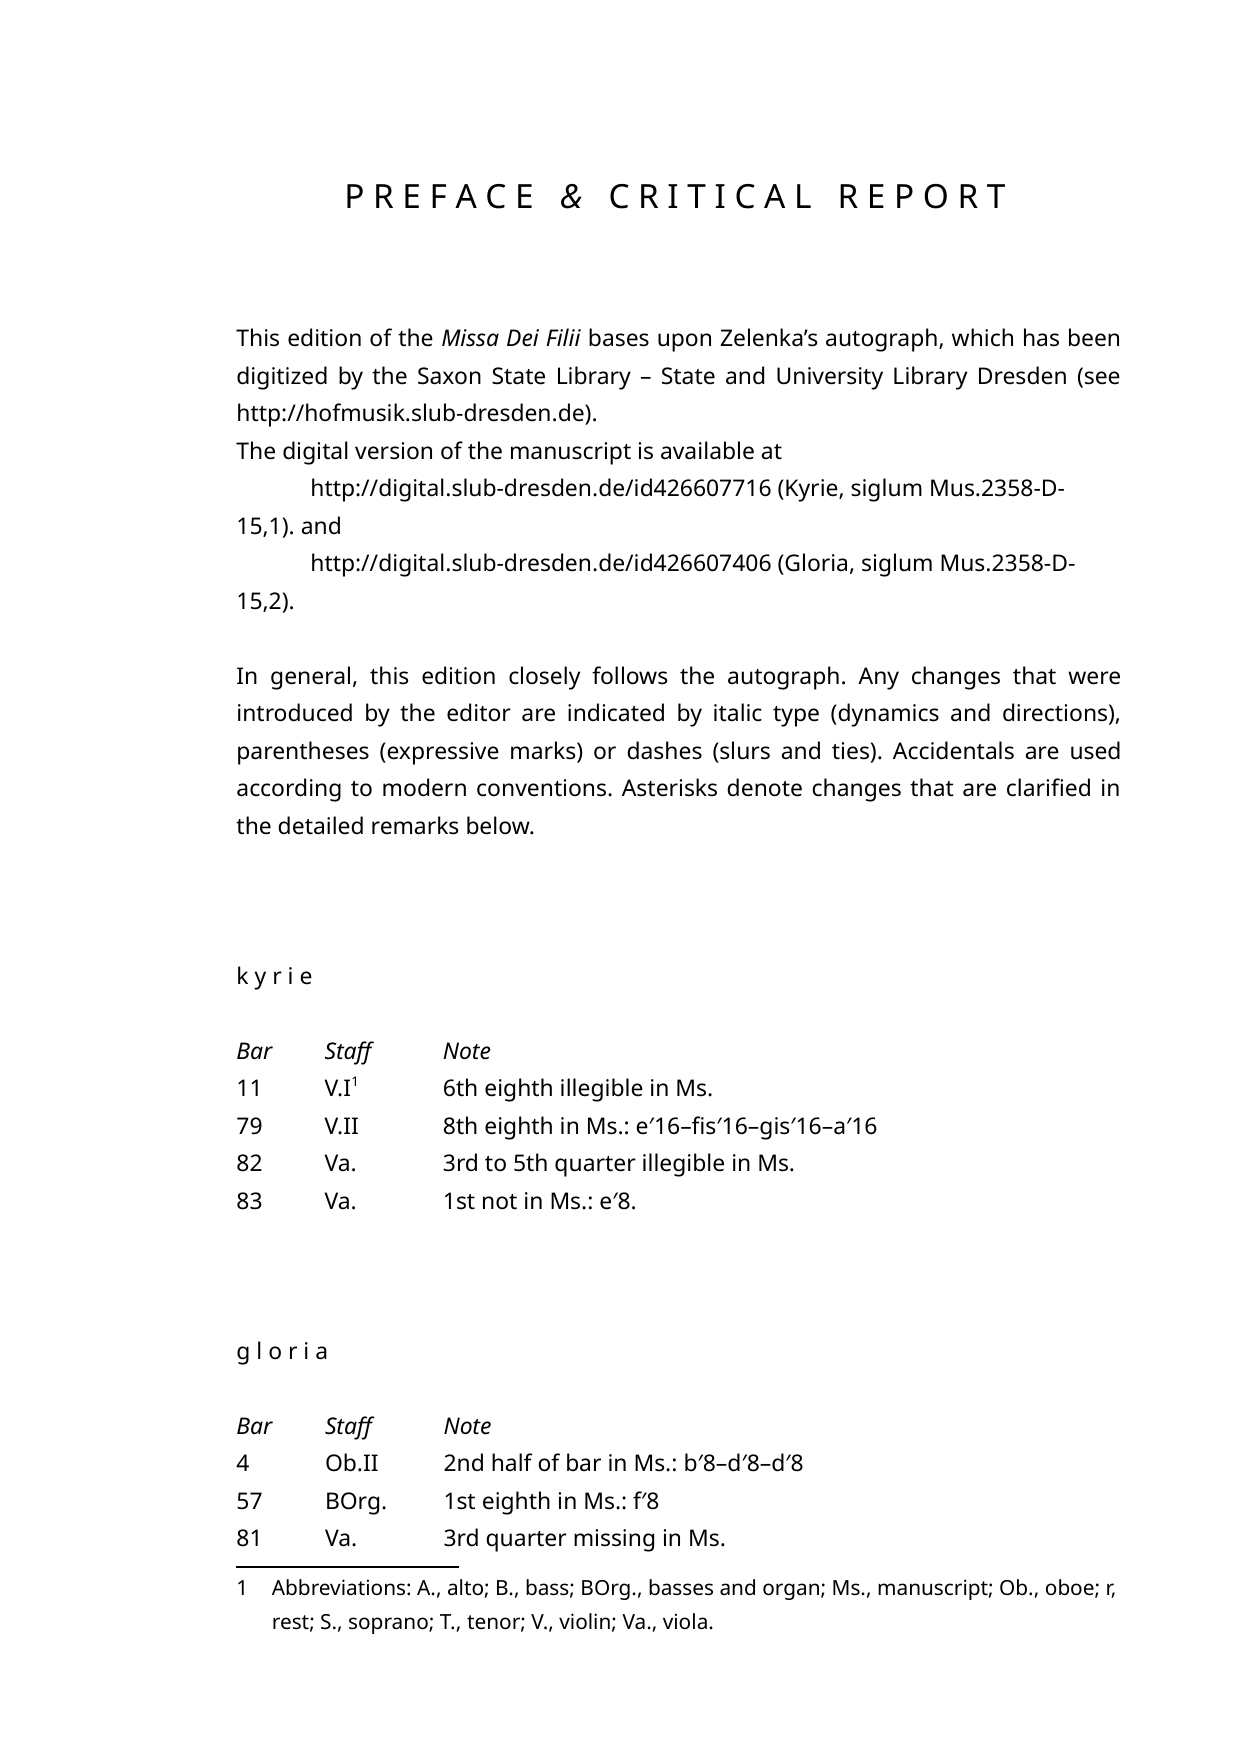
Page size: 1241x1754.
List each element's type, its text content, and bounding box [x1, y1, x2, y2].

text In general, this edition closely follows the autograph. Any changes that were introduced by the editor are indicated by italic type (dynamics and directions), parentheses (expressive marks) or dashes (slurs and ties). Accidentals are used according to modern conventions. Asterisks denote changes that are clarified in the detailed remarks below. [236, 660, 1122, 841]
text P R E F A C E & C R I T I C A L R E P O R T [236, 173, 1122, 218]
text Bar Staff Note 11 V.I 6th eighth illegible in Ms. 79 V.II 8th eighth in Ms.: e′16–fis′16–gis′16–a′16 82 Va. 3rd to 5th quarter illegible in Ms. 83 Va. 1st not in Ms.: e′8. g l o r i a [236, 1035, 1122, 1366]
text The digital version of the manuscript is available at http://digital.slub-dresden.de/id426607716 (Kyrie, siglum Mus.2358-D-15,1). and http://digital.slub-dresden.de/id426607406 (Gloria, siglum Mus.2358-D-15,2). [236, 435, 1122, 616]
text Abbreviations: A., alto; B., bass; BOrg., basses and organ; Ms., manuscript; Ob., oboe; r, rest; S., soprano; T., tenor; V., violin; Va., viola. [236, 1573, 1122, 1636]
text k y r i e [236, 960, 1122, 991]
text Bar Staff Note 4 Ob.II 2nd half of bar in Ms.: b′8–d′8–d′8 57 BOrg. 1st eighth in Ms.: f′8 81 Va. 3rd quarter missing in Ms. [236, 1410, 1122, 1554]
text This edition of the Missa Dei Filii bases upon Zelenka’s autograph, which has been digitized by the Saxon State Library – State and University Library Dresden (see http://hofmusik.slub-dresden.de). [236, 322, 1122, 429]
